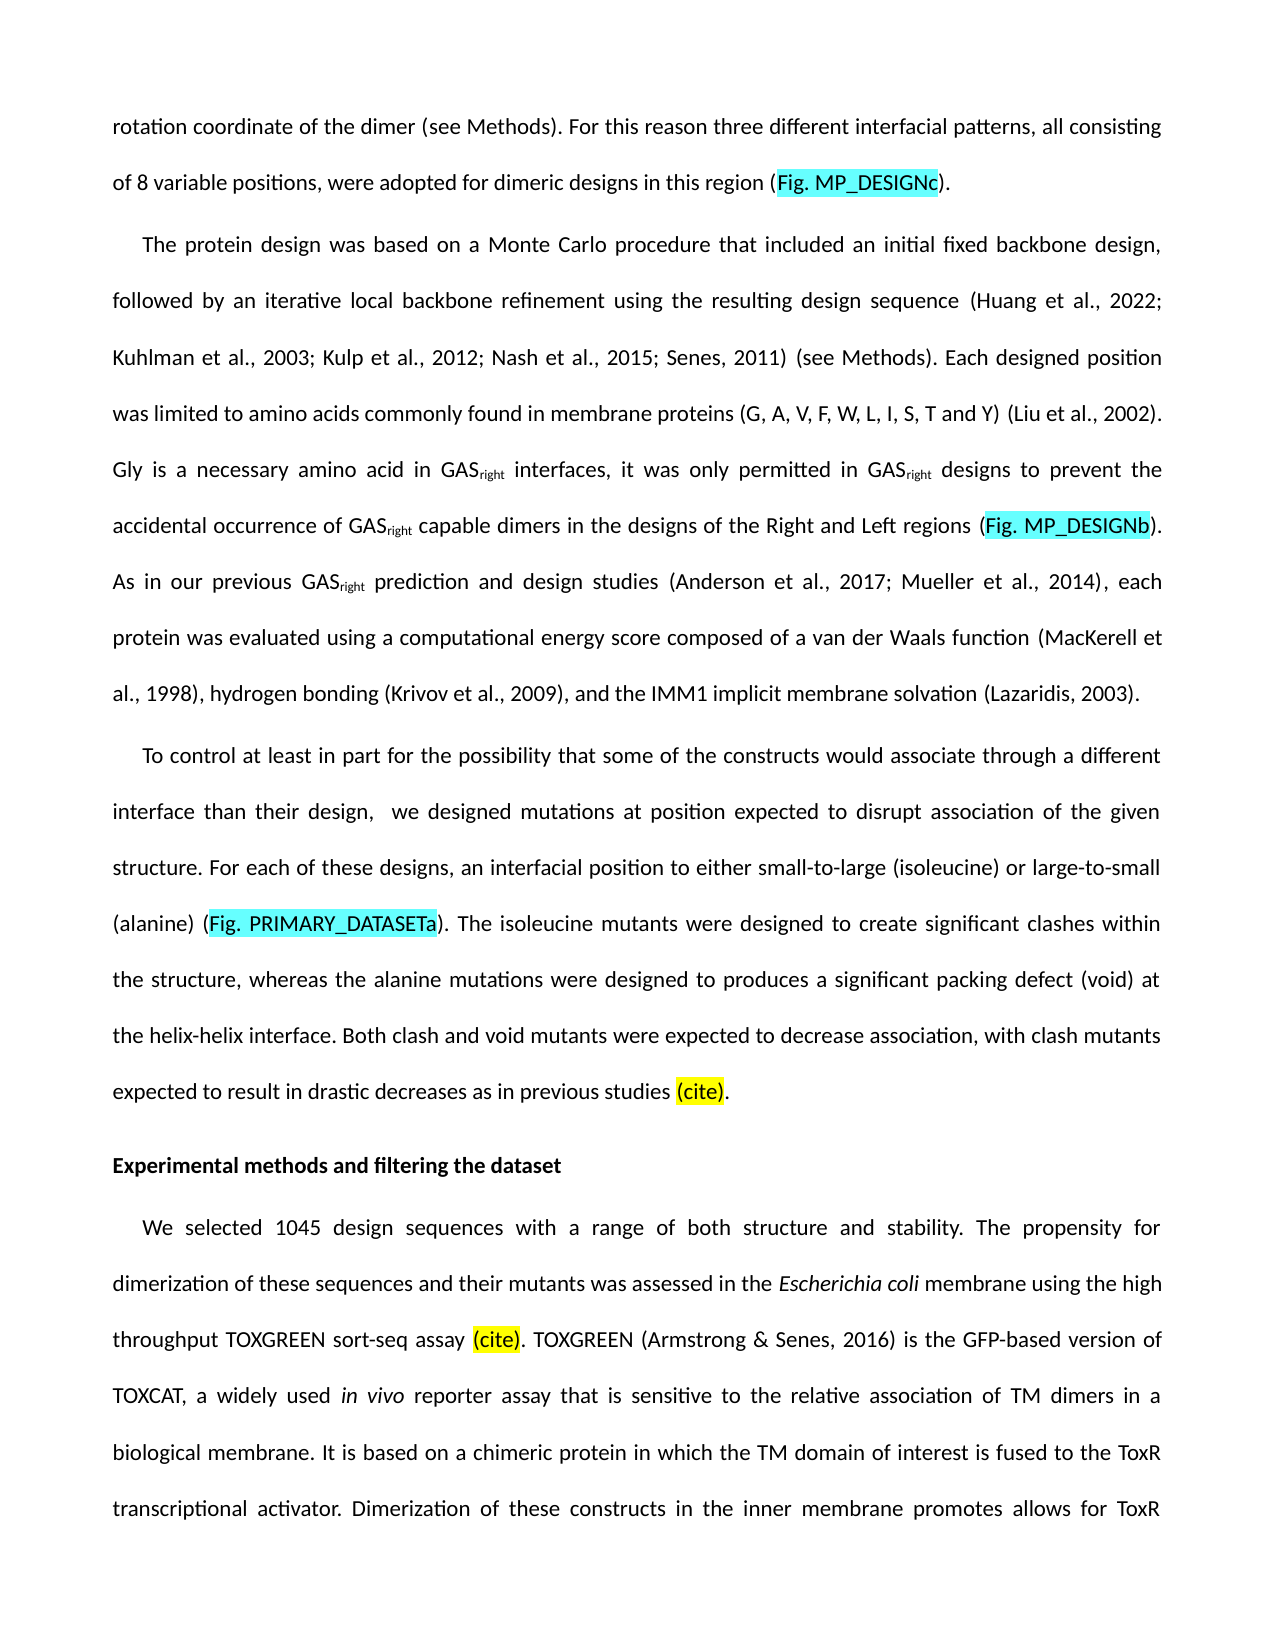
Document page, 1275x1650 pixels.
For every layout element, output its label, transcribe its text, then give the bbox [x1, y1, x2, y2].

subtitle Experimental methods and filtering the dataset [112, 1151, 1162, 1179]
text rotation coordinate of the dimer (see Methods). For this reason three different interfacial patterns, all consisting of 8 variable positions, were adopted for dimeric designs in this region (Fig. MP_DESIGNc). [112, 112, 1162, 197]
text We selected 1045 design sequences with a range of both structure and stability. The propensity for dimerization of these sequences and their mutants was assessed in the Escherichia coli membrane using the high throughput TOXGREEN sort-seq assay (cite). TOXGREEN (Armstrong & Senes, 2016) is the GFP-based version of TOXCAT, a widely used in vivo reporter assay that is sensitive to the relative association of TM dimers in a biological membrane. It is based on a chimeric protein in which the TM domain of interest is fused to the ToxR transcriptional activator. Dimerization of these constructs in the inner membrane promotes allows for ToxR [112, 1213, 1162, 1522]
text The protein design was based on a Monte Carlo procedure that included an initial fixed backbone design, followed by an iterative local backbone refinement using the resulting design sequence (Huang et al., 2022; Kuhlman et al., 2003; Kulp et al., 2012; Nash et al., 2015; Senes, 2011) (see Methods). Each designed position was limited to amino acids commonly found in membrane proteins (G, A, V, F, W, L, I, S, T and Y) (Liu et al., 2002). Gly is a necessary amino acid in GASright interfaces, it was only permitted in GASright designs to prevent the accidental occurrence of GASright capable dimers in the designs of the Right and Left regions (Fig. MP_DESIGNb). As in our previous GASright prediction and design studies (Anderson et al., 2017; Mueller et al., 2014), each protein was evaluated using a computational energy score composed of a van der Waals function (MacKerell et al., 1998), hydrogen bonding (Krivov et al., 2009), and the IMM1 implicit membrane solvation (Lazaridis, 2003). [112, 231, 1162, 707]
text To control at least in part for the possibility that some of the constructs would associate through a different interface than their design, we designed mutations at position expected to disrupt association of the given structure. For each of these designs, an interfacial position to either small-to-large (isoleucine) or large-to-small (alanine) (Fig. PRIMARY_DATASETa). The isoleucine mutants were designed to create significant clashes within the structure, whereas the alanine mutations were designed to produces a significant packing defect (void) at the helix-helix interface. Both clash and void mutants were expected to decrease association, with clash mutants expected to result in drastic decreases as in previous studies (cite). [112, 741, 1162, 1105]
